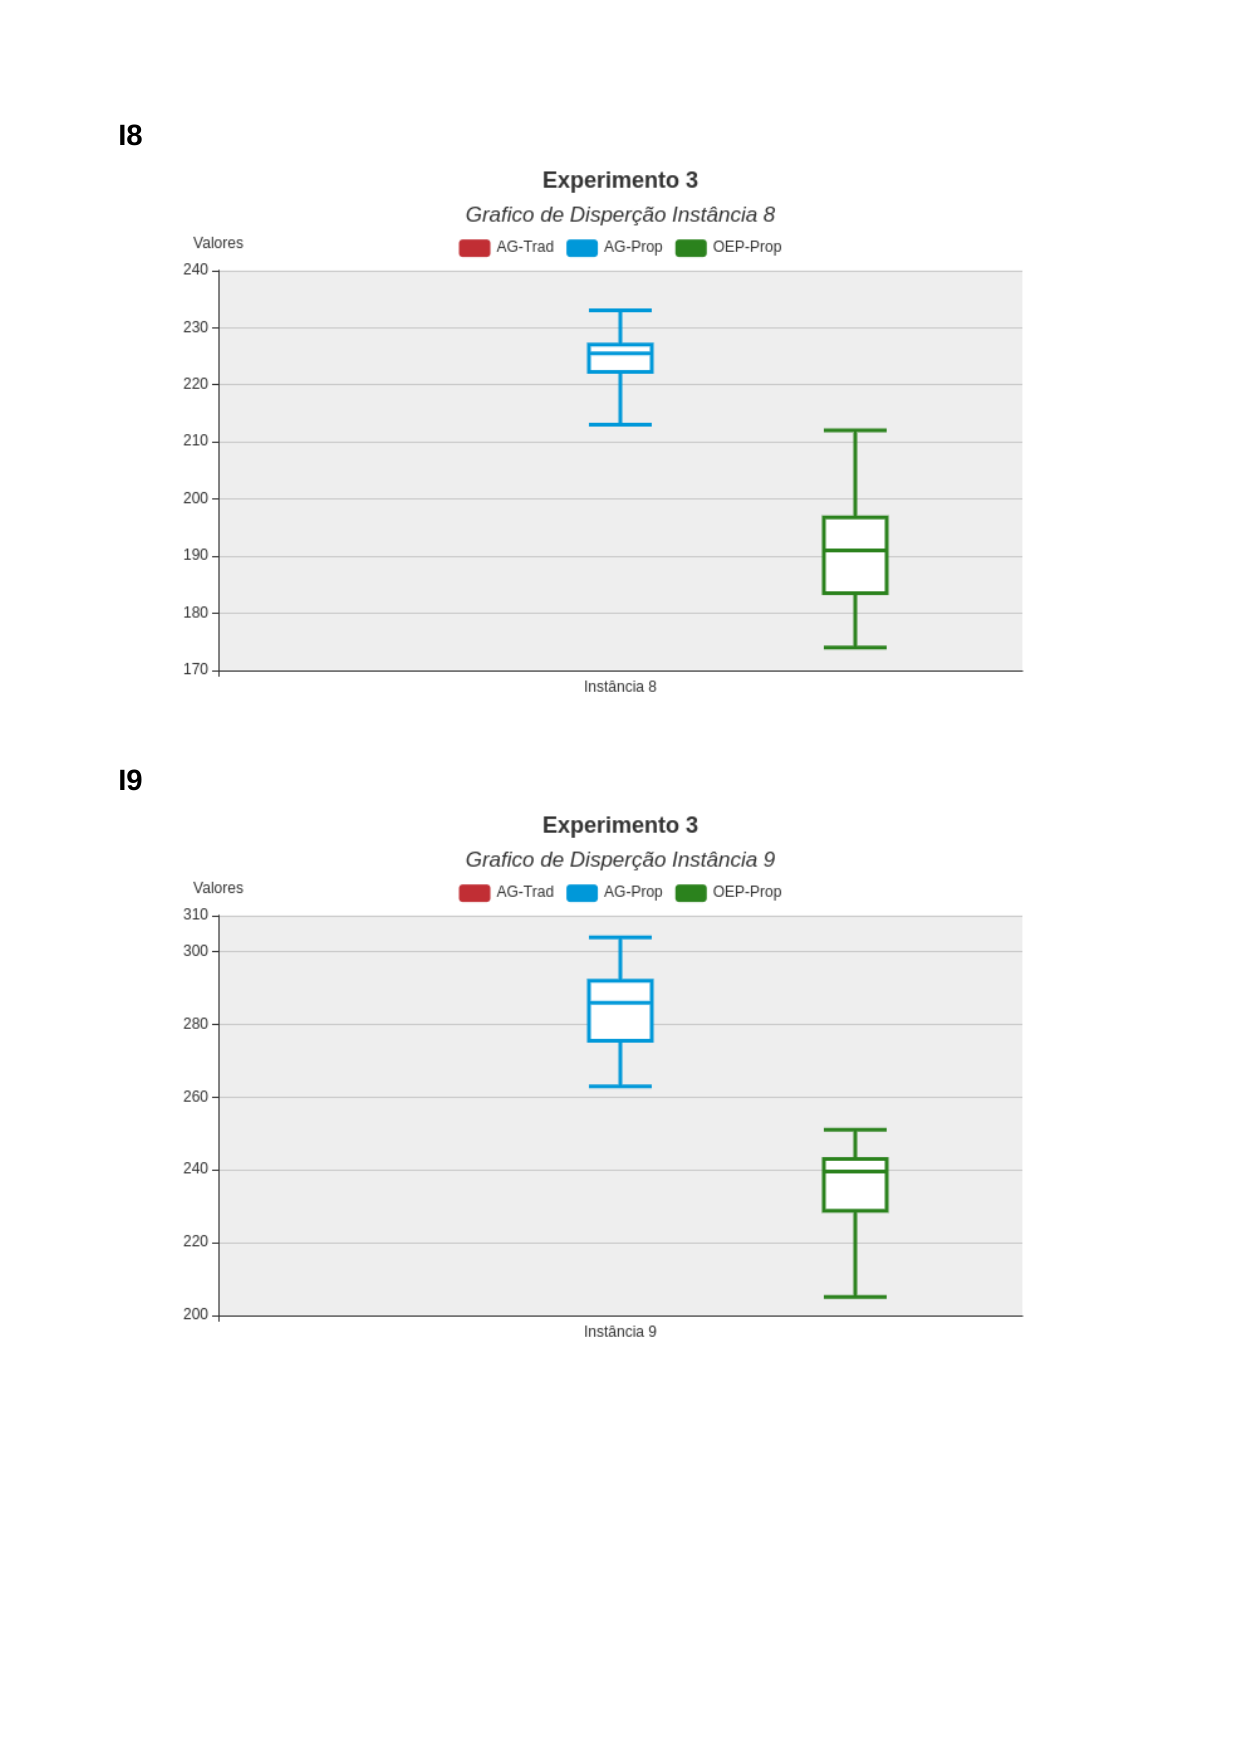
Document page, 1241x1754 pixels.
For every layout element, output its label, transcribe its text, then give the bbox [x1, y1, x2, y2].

picture [118, 164, 1123, 697]
subtitle I8 [118, 118, 1122, 152]
picture [118, 809, 1123, 1342]
subtitle I9 [118, 763, 1122, 797]
